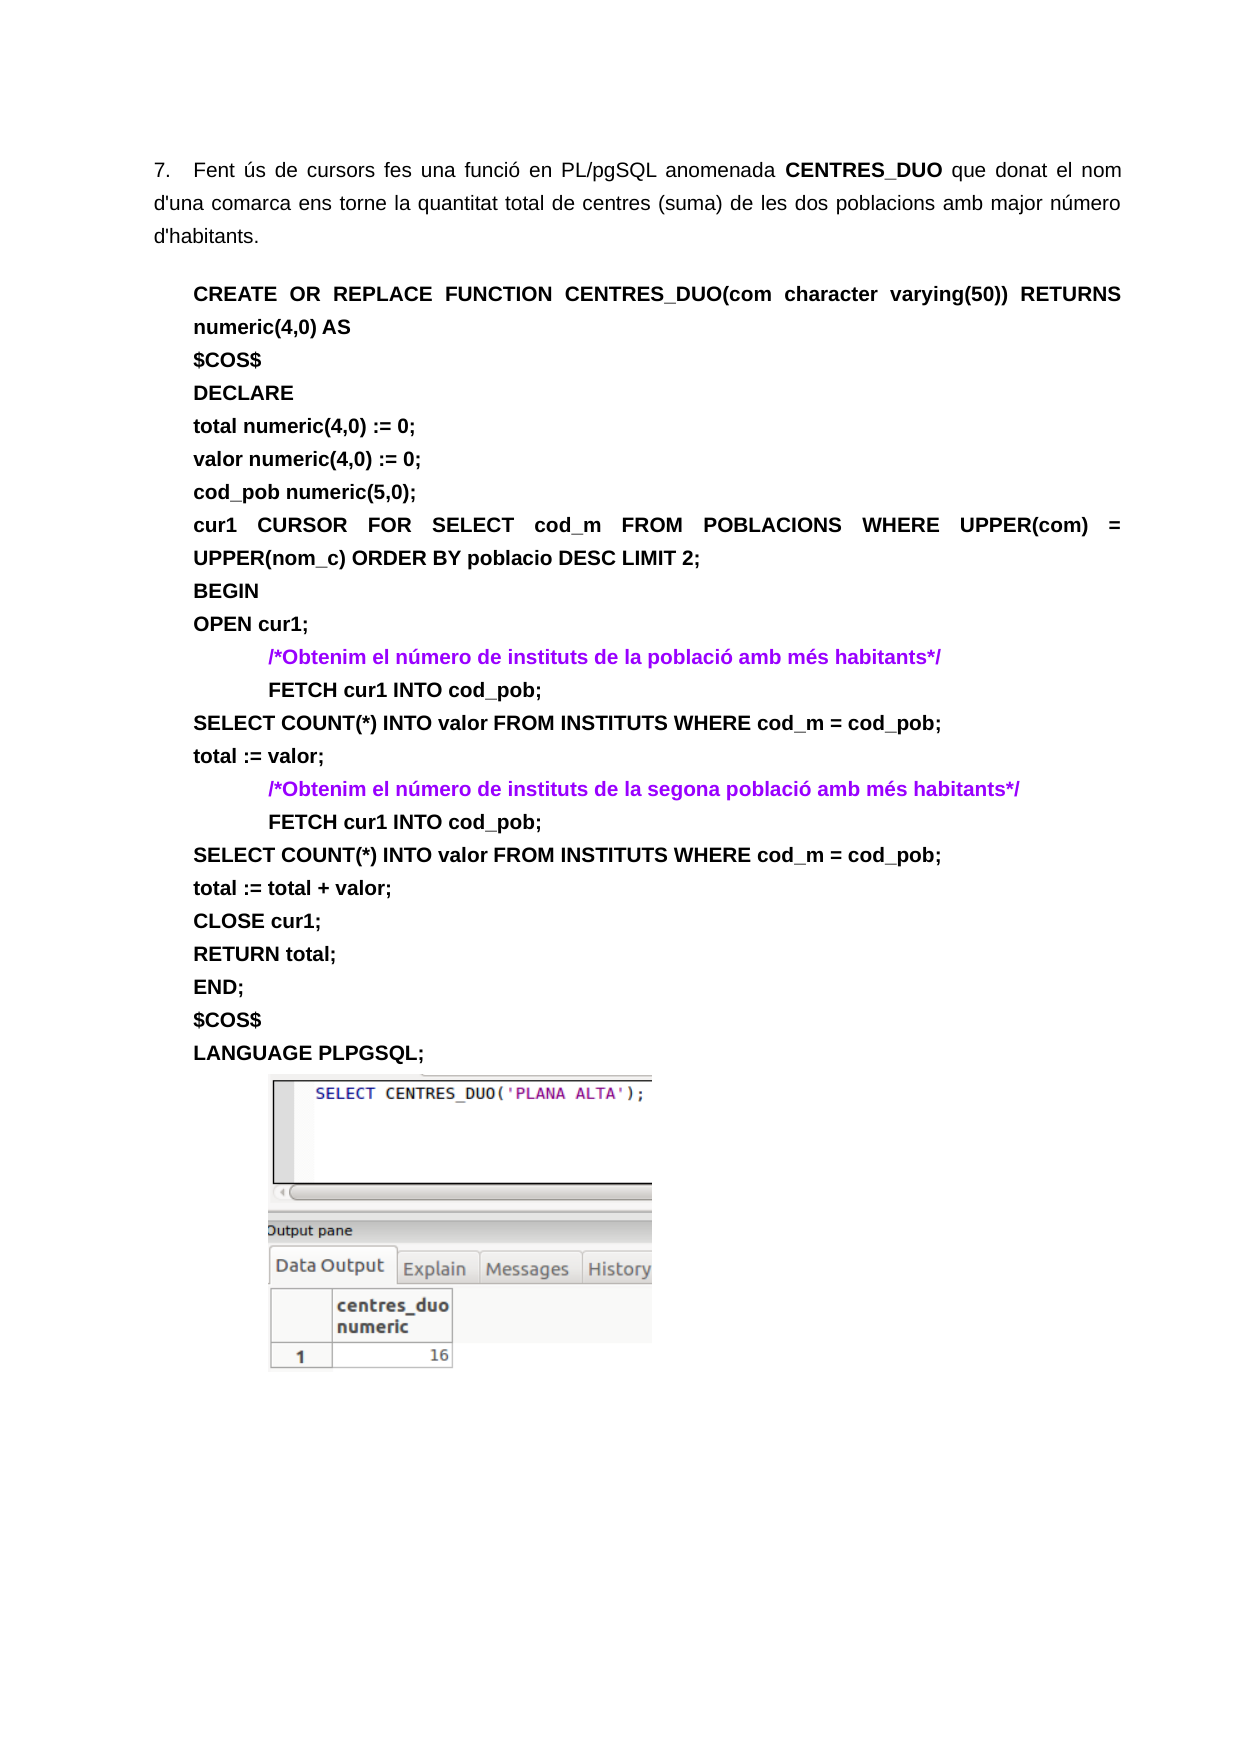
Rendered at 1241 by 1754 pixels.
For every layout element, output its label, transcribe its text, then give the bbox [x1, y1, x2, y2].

text total := total + valor; [193, 876, 1122, 900]
text cur1 CURSOR FOR SELECT cod_m FROM POBLACIONS WHERE UPPER(com) = UPPER(nom_c) ORDER BY poblacio DESC LIMIT 2; [193, 513, 1122, 570]
text /*Obtenim el número de instituts de la població amb més habitants*/ [193, 645, 1122, 669]
text CREATE OR REPLACE FUNCTION CENTRES_DUO(com character varying(50)) RETURNS numeric(4,0) AS [193, 282, 1122, 339]
text END; [193, 975, 1122, 999]
text cod_pob numeric(5,0); [193, 480, 1122, 504]
text SELECT COUNT(*) INTO valor FROM INSTITUTS WHERE cod_m = cod_pob; [193, 711, 1122, 735]
text OPEN cur1; [193, 612, 1122, 636]
text total := valor; [193, 744, 1122, 768]
picture [268, 1074, 652, 1372]
text LANGUAGE PLPGSQL; [193, 1041, 1122, 1065]
text FETCH cur1 INTO cod_pob; [193, 678, 1122, 702]
text /*Obtenim el número de instituts de la segona població amb més habitants*/ [193, 777, 1122, 801]
text RETURN total; [193, 942, 1122, 966]
text valor numeric(4,0) := 0; [193, 447, 1122, 471]
text CLOSE cur1; [193, 909, 1122, 933]
text SELECT COUNT(*) INTO valor FROM INSTITUTS WHERE cod_m = cod_pob; [193, 843, 1122, 867]
text $COS$ [193, 348, 1122, 372]
text total numeric(4,0) := 0; [193, 414, 1122, 438]
text DECLARE [193, 381, 1122, 405]
text BEGIN [193, 579, 1122, 603]
text FETCH cur1 INTO cod_pob; [193, 810, 1122, 834]
text $COS$ [193, 1008, 1122, 1032]
list Fent ús de cursors fes una funció en PL/pgSQL anomenada CENTRES_DUO que donat el nom d'una comarca ens torne la quantitat total de centres (suma) de les dos poblacions amb major número d'habitants. [153, 158, 1122, 248]
